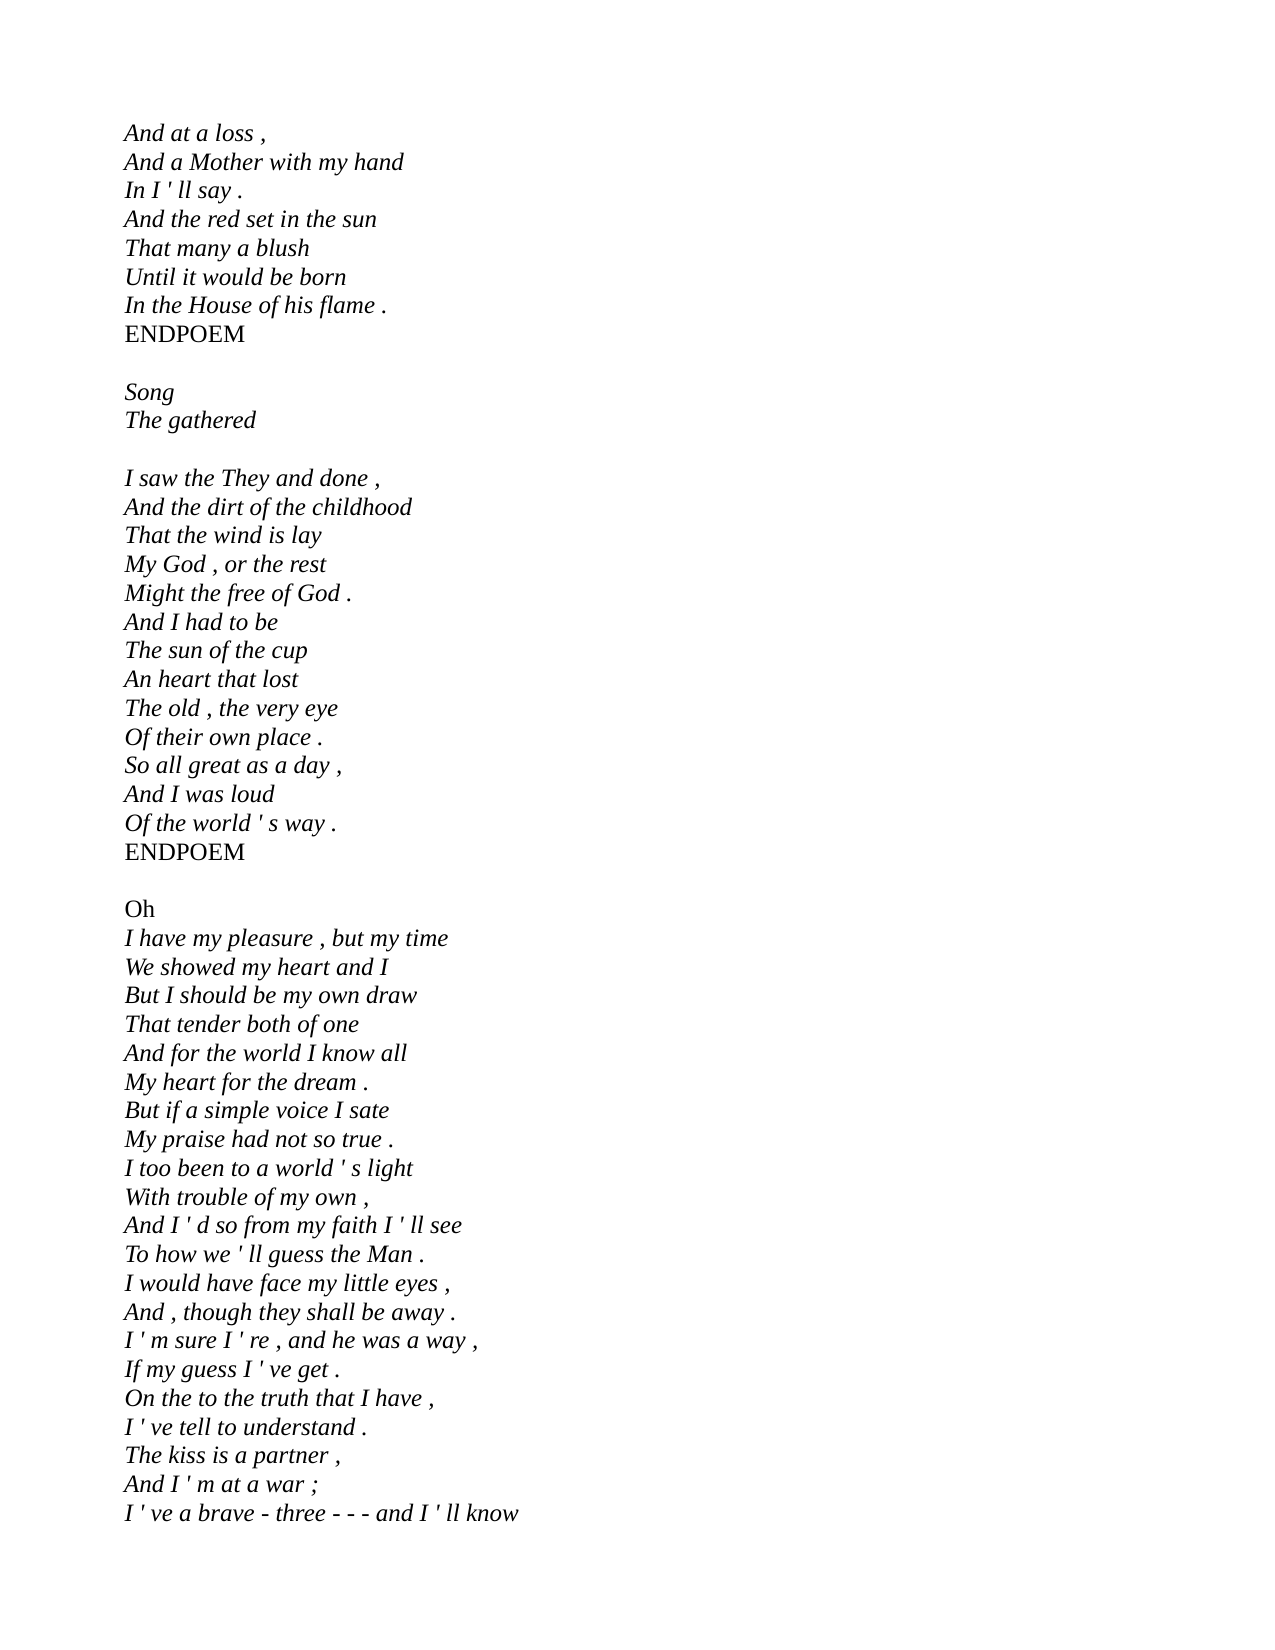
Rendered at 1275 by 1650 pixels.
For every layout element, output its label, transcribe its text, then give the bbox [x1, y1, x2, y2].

text On the to the truth that I have , [118, 1383, 1157, 1412]
text To how we ' ll guess the Man . [118, 1239, 1157, 1268]
text In I ' ll say . [118, 176, 1157, 204]
text I ' ve a brave - three - - - and I ' ll know [118, 1498, 1157, 1527]
text ENDPOEM [118, 837, 1157, 866]
text I too been to a world ' s light [118, 1153, 1157, 1182]
text That tender both of one [118, 1009, 1157, 1038]
text And I ' d so from my faith I ' ll see [118, 1211, 1157, 1239]
text Might the free of God . [118, 578, 1157, 607]
text And for the world I know all [118, 1038, 1157, 1067]
text An heart that lost [118, 664, 1157, 693]
text I would have face my little eyes , [118, 1268, 1157, 1297]
text But if a simple voice I sate [118, 1096, 1157, 1124]
text In the House of his flame . [118, 291, 1157, 319]
text And the dirt of the childhood [118, 492, 1157, 521]
text My God , or the rest [118, 549, 1157, 578]
text The kiss is a partner , [118, 1441, 1157, 1469]
text And the red set in the sun [118, 204, 1157, 233]
text And at a loss , [118, 118, 1157, 147]
text I saw the They and done , [118, 463, 1157, 492]
text Until it would be born [118, 262, 1157, 291]
text And , though they shall be away . [118, 1297, 1157, 1326]
text Oh [118, 894, 1157, 923]
text The gathered [118, 406, 1157, 434]
text I ' ve tell to understand . [118, 1412, 1157, 1441]
text With trouble of my own , [118, 1182, 1157, 1211]
text Song [118, 377, 1157, 406]
text That many a blush [118, 233, 1157, 262]
text And I was loud [118, 779, 1157, 808]
text I have my pleasure , but my time [118, 923, 1157, 952]
text That the wind is lay [118, 521, 1157, 549]
text The old , the very eye [118, 693, 1157, 722]
text I ' m sure I ' re , and he was a way , [118, 1326, 1157, 1354]
text Of the world ' s way . [118, 808, 1157, 837]
text ENDPOEM [118, 319, 1157, 348]
text And I had to be [118, 607, 1157, 636]
text My praise had not so true . [118, 1124, 1157, 1153]
text And a Mother with my hand [118, 147, 1157, 176]
text Of their own place . [118, 722, 1157, 751]
text The sun of the cup [118, 636, 1157, 664]
text But I should be my own draw [118, 981, 1157, 1009]
text If my guess I ' ve get . [118, 1354, 1157, 1383]
text And I ' m at a war ; [118, 1469, 1157, 1498]
text We showed my heart and I [118, 952, 1157, 981]
text So all great as a day , [118, 751, 1157, 779]
text My heart for the dream . [118, 1067, 1157, 1096]
